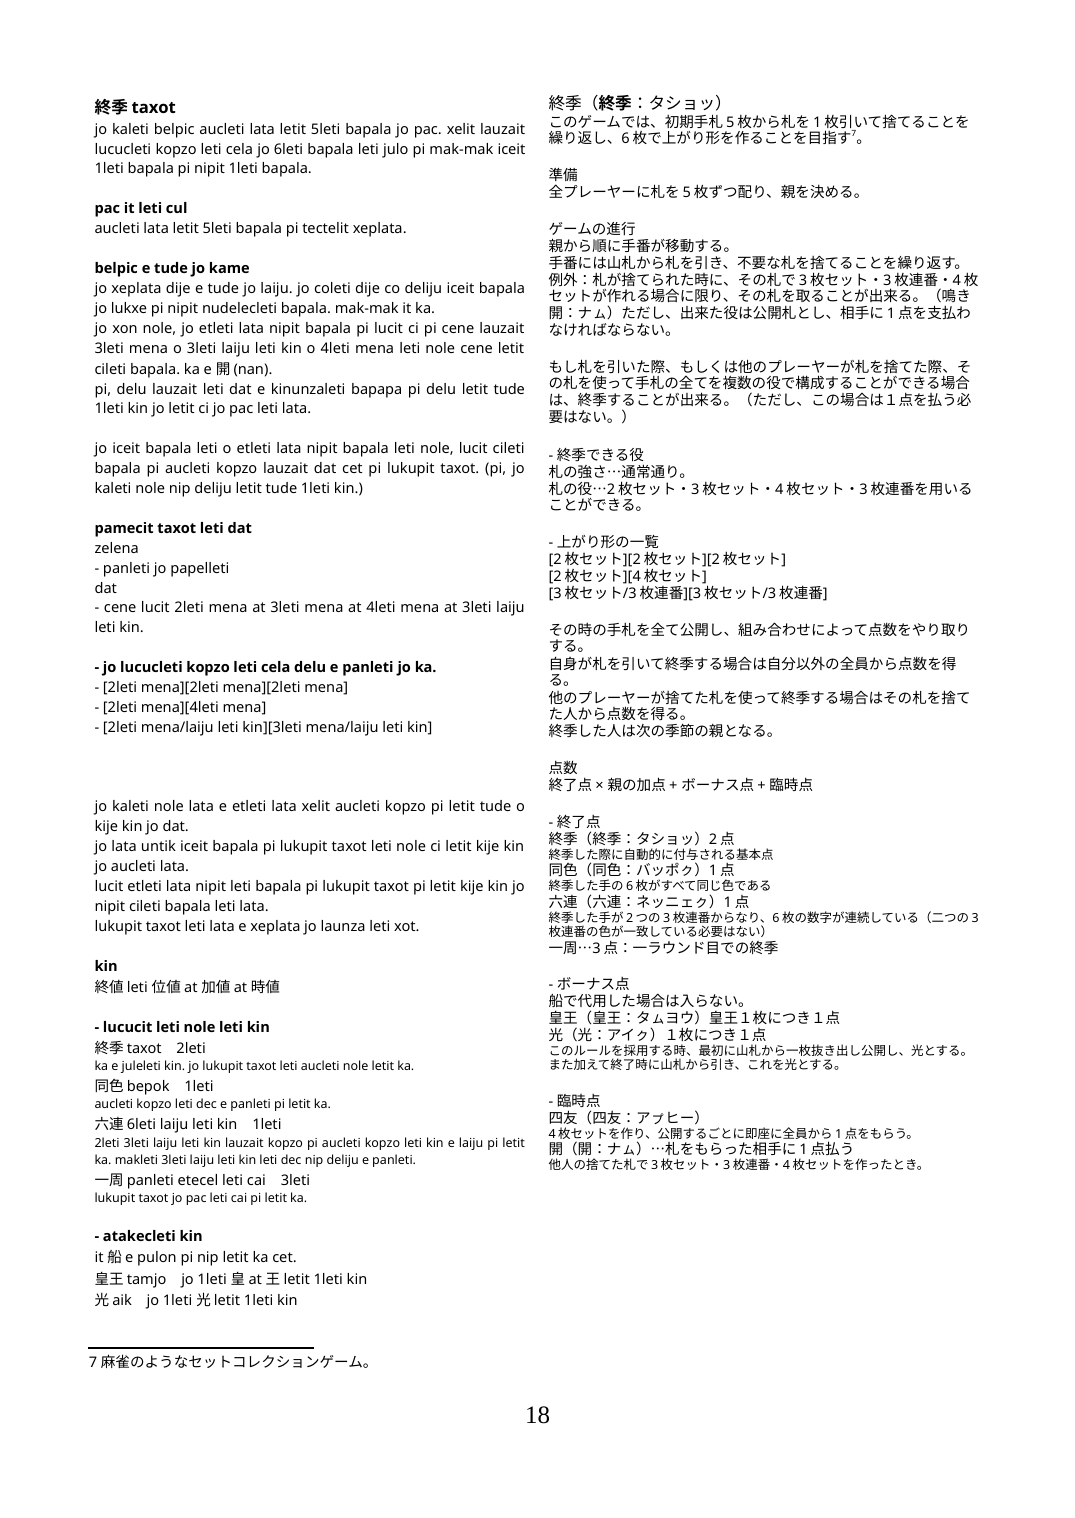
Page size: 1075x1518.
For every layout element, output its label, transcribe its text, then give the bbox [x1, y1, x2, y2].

table_cell 終季 taxot jo kaleti belpic aucleti lata letit 5leti bapala jo pac. xelit lauzait lucucleti kopzo leti cela jo 6leti bapala leti julo pi mak-mak iceit 1leti bapala pi nipit 1leti bapala. pac it leti cul aucleti lata letit 5leti bapala pi tectelit xeplata. belpic e tude jo kame jo xeplata dije e tude jo laiju. jo coleti dije co deliju iceit bapala jo lukxe pi nipit nudelecleti bapala. mak-mak it ka. jo xon nole, jo etleti lata nipit bapala pi lucit ci pi cene lauzait 3leti mena o 3leti laiju leti kin o 4leti mena leti nole cene letit cileti bapala. ka e 開 (nan). pi, delu lauzait leti dat e kinunzaleti bapapa pi delu letit tude 1leti kin jo letit ci jo pac leti lata. jo iceit bapala leti o etleti lata nipit bapala leti nole, lucit cileti bapala pi aucleti kopzo lauzait dat cet pi lukupit taxot. (pi, jo kaleti nole nip deliju letit tude 1leti kin.) pamecit taxot leti dat zelena - panleti jo papelleti dat - cene lucit 2leti mena at 3leti mena at 4leti mena at 3leti laiju leti kin. - jo lucucleti kopzo leti cela delu e panleti jo ka. - [2leti mena][2leti mena][2leti mena] - [2leti mena][4leti mena] - [2leti mena/laiju leti kin][3leti mena/laiju leti kin] jo kaleti nole lata e etleti lata xelit aucleti kopzo pi letit tude o kije kin jo dat. jo lata untik iceit bapala pi lukupit taxot leti nole ci letit kije kin jo aucleti lata. lucit etleti lata nipit leti bapala pi lukupit taxot pi letit kije kin jo nipit cileti bapala leti lata. lukupit taxot leti lata e xeplata jo launza leti xot. kin 終値 leti 位値 at 加値 at 時値 - lucucit leti nole leti kin 終季 taxot 2leti ka e juleleti kin. jo lukupit taxot leti aucleti nole letit ka. 同色 bepok 1leti aucleti kopzo leti dec e panleti pi letit ka. 六連 6leti laiju leti kin 1leti 2leti 3leti laiju leti kin lauzait kopzo pi aucleti kopzo leti kin e laiju pi letit ka. makleti 3leti laiju leti kin leti dec nip deliju e panleti. 一周 panleti etecel leti cai 3leti lukupit taxot jo pac leti cai pi letit ka. - atakecleti kin it 船 e pulon pi nip letit ka cet. 皇王 tamjo jo 1leti 皇 at 王 letit 1leti kin 光 aik jo 1leti 光 letit 1leti kin [89, 89, 531, 1315]
table_cell 終季（終季：タショッ） このゲームでは、初期手札5枚から札を1枚引いて捨てることを繰り返し、6枚で上がり形を作ることを目指す。 準備 全プレーヤーに札を5枚ずつ配り、親を決める。 ゲームの進行 親から順に手番が移動する。 手番には山札から札を引き、不要な札を捨てることを繰り返す。 例外：札が捨てられた時に、その札で3枚セット・3枚連番・4枚セットが作れる場合に限り、その札を取ることが出来る。（鳴き 開：ナㇺ）ただし、出来た役は公開札とし、相手に1点を支払わなければならない。 もし札を引いた際、もしくは他のプレーヤーが札を捨てた際、その札を使って手札の全てを複数の役で構成することができる場合は、終季することが出来る。（ただし、この場合は１点を払う必要はない。） - 終季できる役 札の強さ…通常通り。 札の役…2枚セット・3枚セット・4枚セット・3枚連番を用いることができる。 - 上がり形の一覧 [2枚セット][2枚セット][2枚セット] [2枚セット][4枚セット] [3枚セット/3枚連番][3枚セット/3枚連番] その時の手札を全て公開し、組み合わせによって点数をやり取りする。 自身が札を引いて終季する場合は自分以外の全員から点数を得る。 他のプレーヤーが捨てた札を使って終季する場合はその札を捨てた人から点数を得る。 終季した人は次の季節の親となる。 点数 終了点 × 親の加点 + ボーナス点 + 臨時点 - 終了点 終季（終季：タショッ）2点 終季した際に自動的に付与される基本点 同色（同色：バッポㇰ）1点 終季した手の6枚がすべて同じ色である 六連（六連：ネッニェㇰ）1点 終季した手が2つの3枚連番からなり、6枚の数字が連続している（二つの3枚連番の色が一致している必要はない） 一周…3点：一ラウンド目での終季 - ボーナス点 船で代用した場合は入らない。 皇王（皇王：タㇺヨウ）皇王１枚につき１点 光（光：アイㇰ）１枚につき１点 このルールを採用する時、最初に山札から一枚抜き出し公開し、光とする。また加えて終了時に山札から引き、これを光とする。 - 臨時点 四友（四友：アㇷ゚ヒー） 4枚セットを作り、公開するごとに即座に全員から1点をもらう。 開（開：ナㇺ）…札をもらった相手に1点払う 他人の捨てた札で3枚セット・3枚連番・4枚セットを作ったとき。 [543, 89, 985, 1315]
table_cell [532, 89, 542, 1315]
